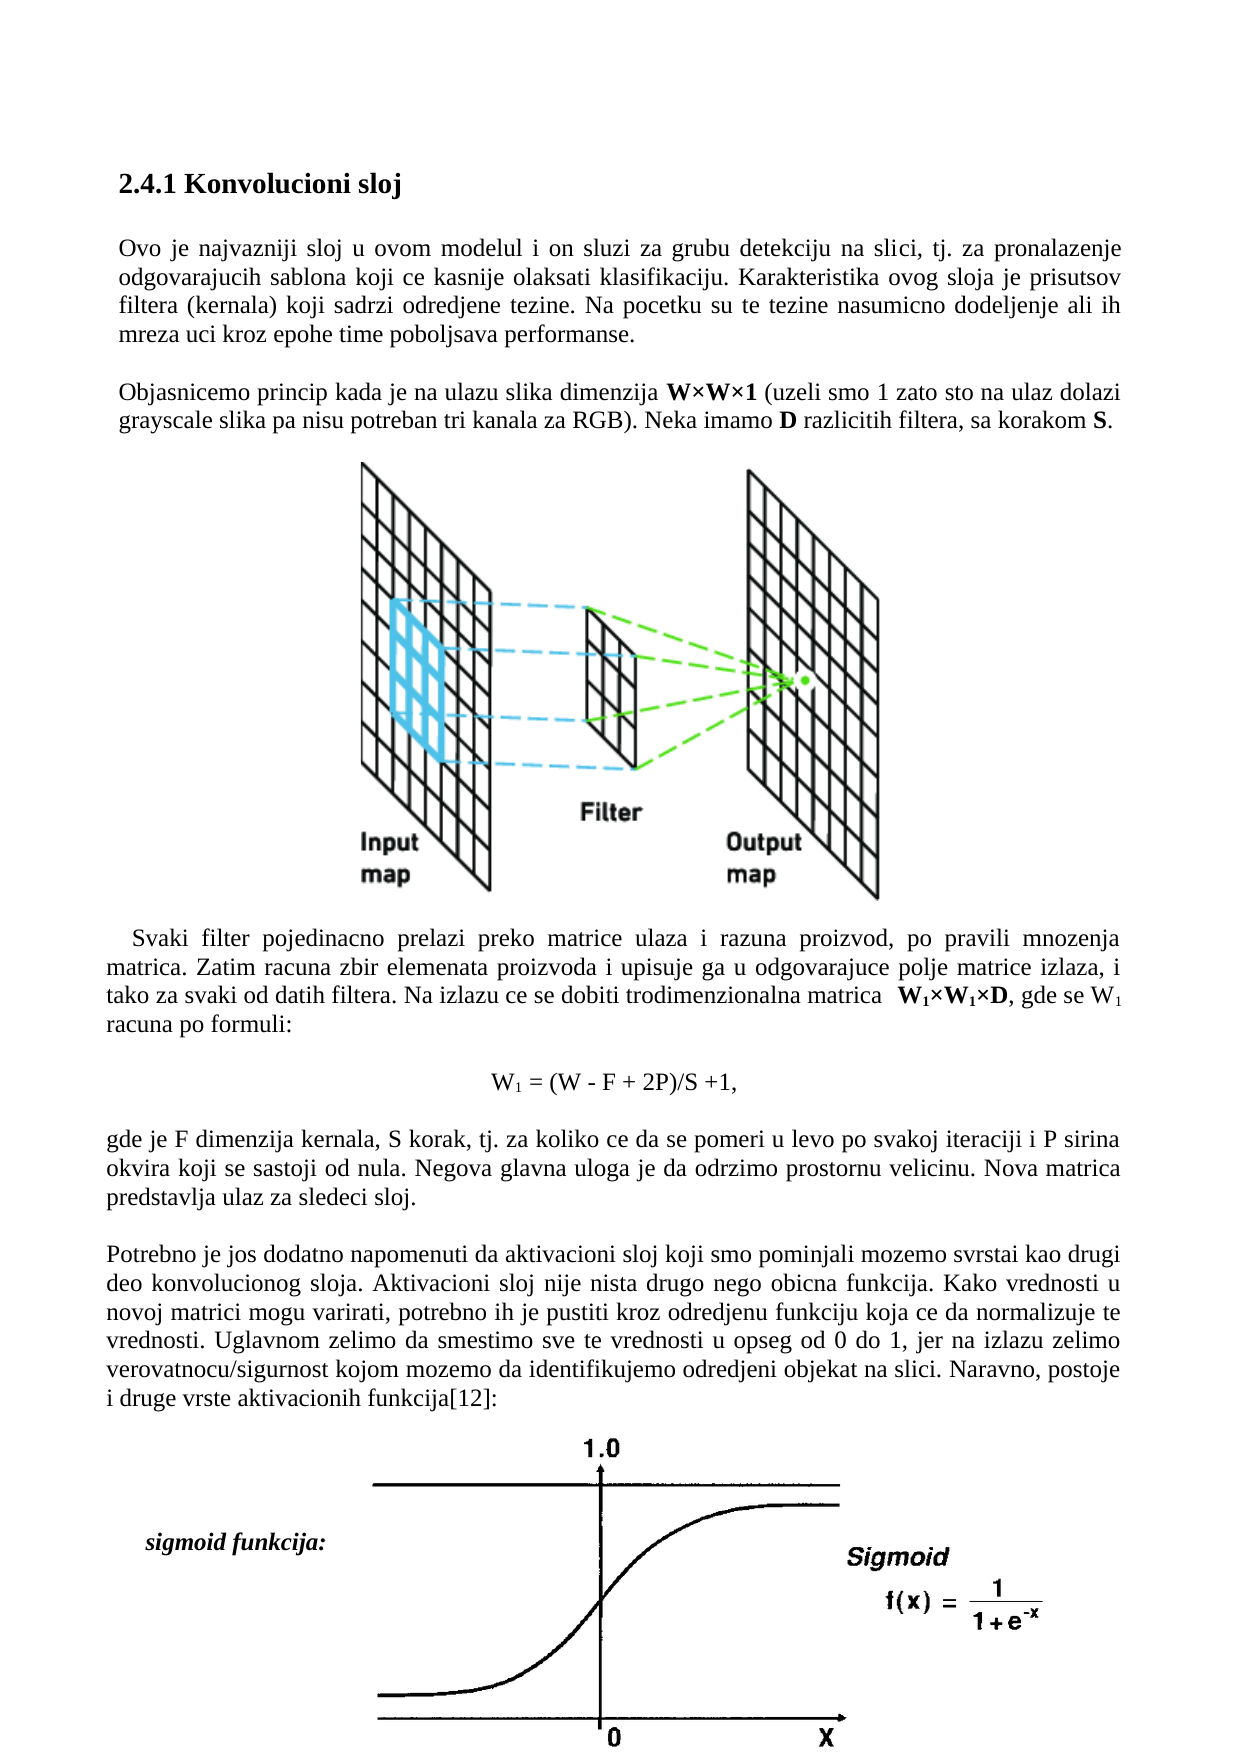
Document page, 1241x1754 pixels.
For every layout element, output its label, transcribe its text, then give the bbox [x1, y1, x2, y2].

text 2.4.1 Konvolucioni sloj [118, 166, 1122, 199]
text Svaki filter pojedinacno prelazi preko matrice ulaza i razuna proizvod, po pravili mnozenja matrica. Zatim racuna zbir elemenata proizvoda i upisuje ga u odgovarajuce polje matrice izlaza, i tako za svaki od datih filtera. Na izlazu ce se dobiti trodimenzionalna matrica W1×W1×D, gde se W1 racuna po formuli: [106, 923, 1122, 1038]
picture [360, 462, 880, 901]
text gde je F dimenzija kernala, S korak, tj. za koliko ce da se pomeri u levo po svakoj iteraciji i P sirina okvira koji se sastoji od nula. Negova glavna uloga je da odrzimo prostornu velicinu. Nova matrica predstavlja ulaz za sledeci sloj. [106, 1124, 1122, 1210]
picture [365, 1434, 1047, 1754]
text [1047, 1527, 1122, 1555]
text sigmoid funkcija: [106, 1527, 365, 1555]
text Objasnicemo princip kada je na ulazu slika dimenzija W×W×1 (uzeli smo 1 zato sto na ulaz dolazi grayscale slika pa nisu potreban tri kanala za RGB). Neka imamo D razlicitih filtera, sa korakom S. [118, 377, 1122, 434]
text Potrebno je jos dodatno napomenuti da aktivacioni sloj koji smo pominjali mozemo svrstai kao drugi deo konvolucionog sloja. Aktivacioni sloj nije nista drugo nego obicna funkcija. Kako vrednosti u novoj matrici mogu varirati, potrebno ih je pustiti kroz odredjenu funkciju koja ce da normalizuje te vrednosti. Uglavnom zelimo da smestimo sve te vrednosti u opseg od 0 do 1, jer na izlazu zelimo verovatnocu/sigurnost kojom mozemo da identifikujemo odredjeni objekat na slici. Naravno, postoje i druge vrste aktivacionih funkcija[12]: [106, 1239, 1122, 1412]
text W1 = (W - F + 2P)/S +1, [106, 1067, 1122, 1095]
text Ovo je najvazniji sloj u ovom modelul i on sluzi za grubu detekciju na slici, tj. za pronalazenje odgovarajucih sablona koji ce kasnije olaksati klasifikaciju. Karakteristika ovog sloja je prisutsov filtera (kernala) koji sadrzi odredjene tezine. Na pocetku su te tezine nasumicno dodeljenje ali ih mreza uci kroz epohe time poboljsava performanse. [118, 233, 1122, 348]
